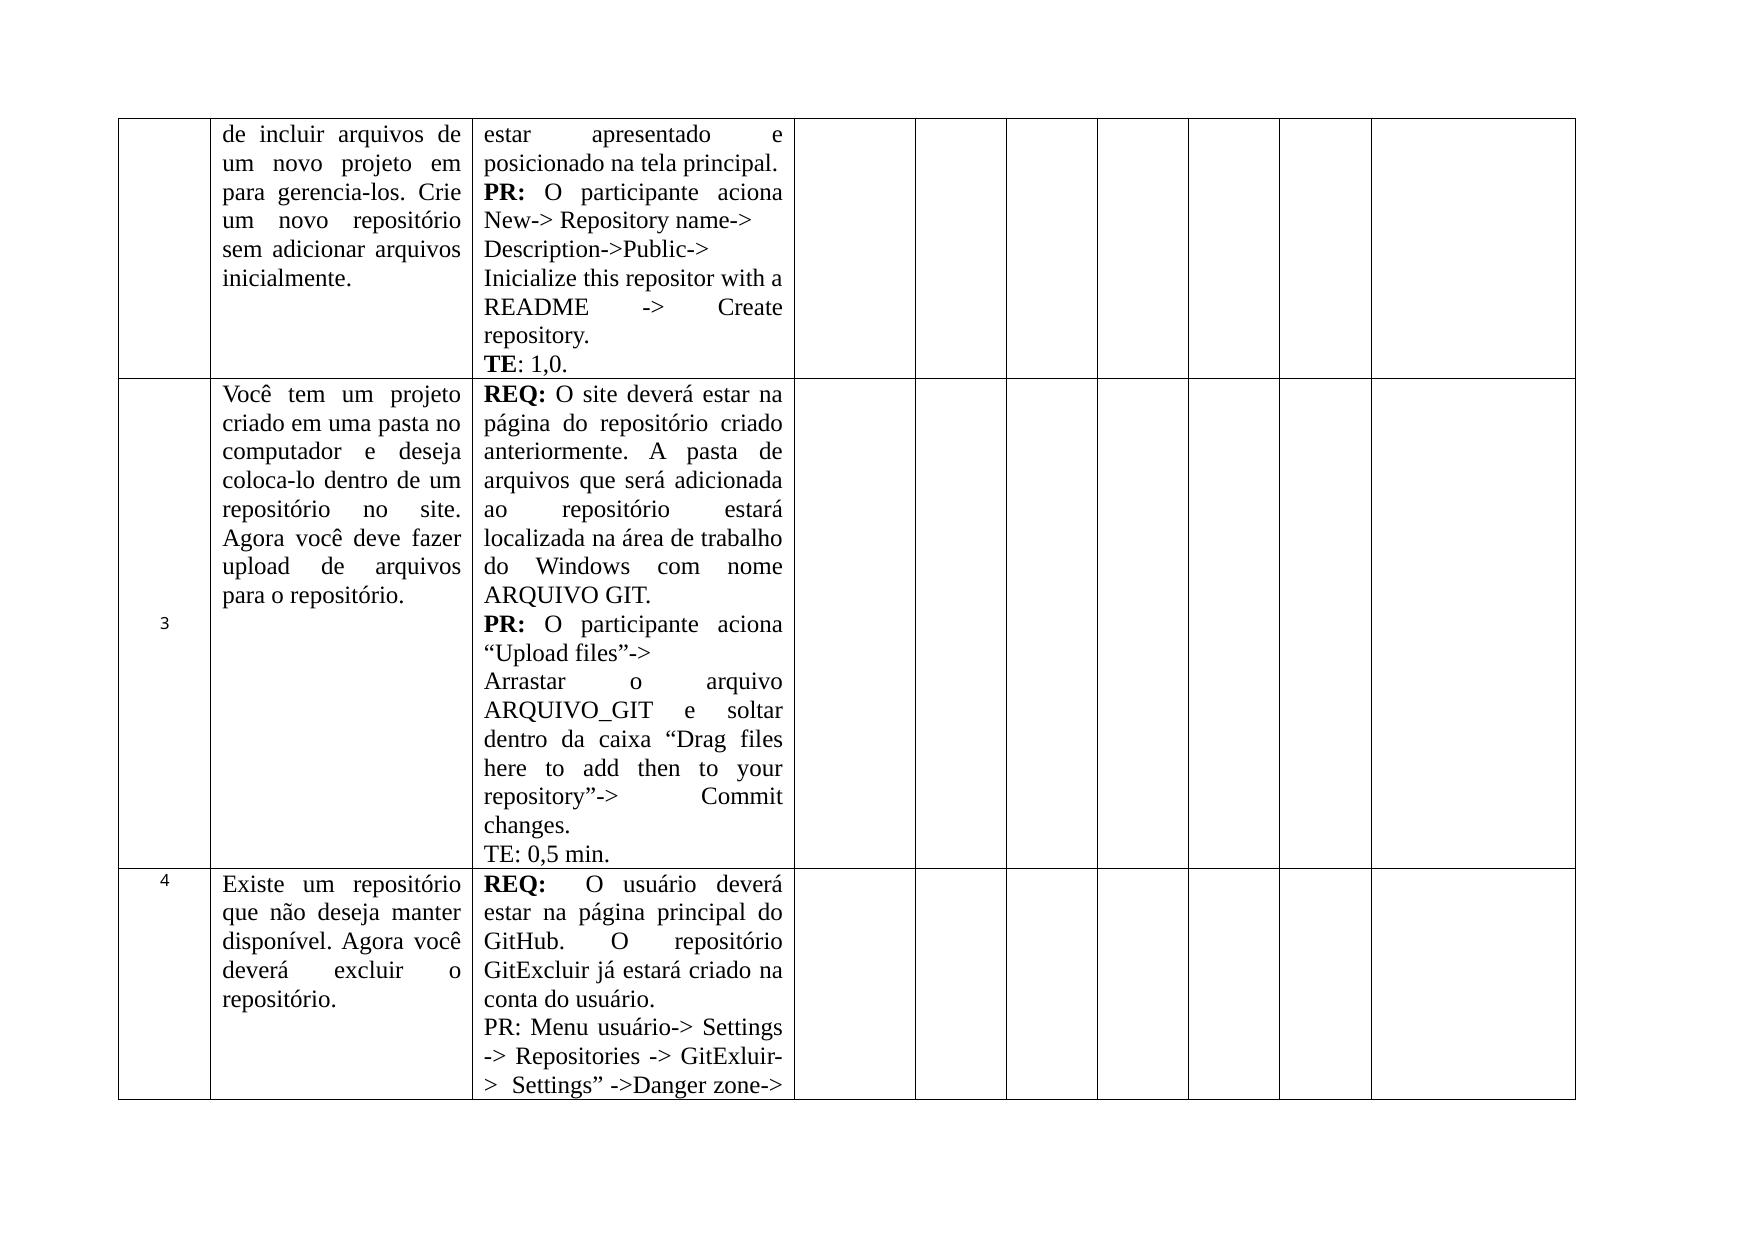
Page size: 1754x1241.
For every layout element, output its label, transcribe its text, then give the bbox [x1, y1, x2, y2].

table_cell [1007, 379, 1097, 868]
table_cell [1280, 869, 1371, 1099]
table_cell estar apresentado e posicionado na tela principal. PR: O participante aciona New-> Repository name-> Description->Public-> Inicialize this repositor with a README -> Create repository. TE: 1,0. [473, 119, 794, 378]
table_cell Você tem um projeto criado em uma pasta no computador e deseja coloca-lo dentro de um repositório no site. Agora você deve fazer upload de arquivos para o repositório. [211, 379, 472, 868]
table_cell 4 [119, 869, 210, 1099]
table_cell [795, 379, 915, 868]
table_cell [1189, 379, 1279, 868]
table_cell 3 [119, 379, 210, 868]
table_cell [1007, 119, 1097, 378]
table_cell [795, 869, 915, 1099]
table_cell [1280, 379, 1371, 868]
table_cell [916, 119, 1006, 378]
table_cell [1189, 119, 1279, 378]
table_cell Existe um repositório que não deseja manter disponível. Agora você deverá excluir o repositório. [211, 869, 472, 1099]
table_cell [1372, 119, 1575, 378]
table_cell [1372, 869, 1575, 1099]
table_cell [1098, 869, 1188, 1099]
table_cell [119, 119, 210, 378]
table_cell [795, 119, 915, 378]
table_cell [1098, 379, 1188, 868]
table_cell [916, 379, 1006, 868]
table_cell de incluir arquivos de um novo projeto em para gerencia-los. Crie um novo repositório sem adicionar arquivos inicialmente. [211, 119, 472, 378]
table_cell [1189, 869, 1279, 1099]
table_cell REQ: O usuário deverá estar na página principal do GitHub. O repositório GitExcluir já estará criado na conta do usuário. PR: Menu usuário-> Settings -> Repositories -> GitExluir-> Settings” ->Danger zone-> [473, 869, 794, 1099]
table_cell [1007, 869, 1097, 1099]
table_cell [1372, 379, 1575, 868]
table_cell [916, 869, 1006, 1099]
table_cell [1098, 119, 1188, 378]
table_cell [1280, 119, 1371, 378]
table_cell REQ: O site deverá estar na página do repositório criado anteriormente. A pasta de arquivos que será adicionada ao repositório estará localizada na área de trabalho do Windows com nome ARQUIVO GIT. PR: O participante aciona “Upload files”-> Arrastar o arquivo ARQUIVO_GIT e soltar dentro da caixa “Drag files here to add then to your repository”-> Commit changes. TE: 0,5 min. [473, 379, 794, 868]
